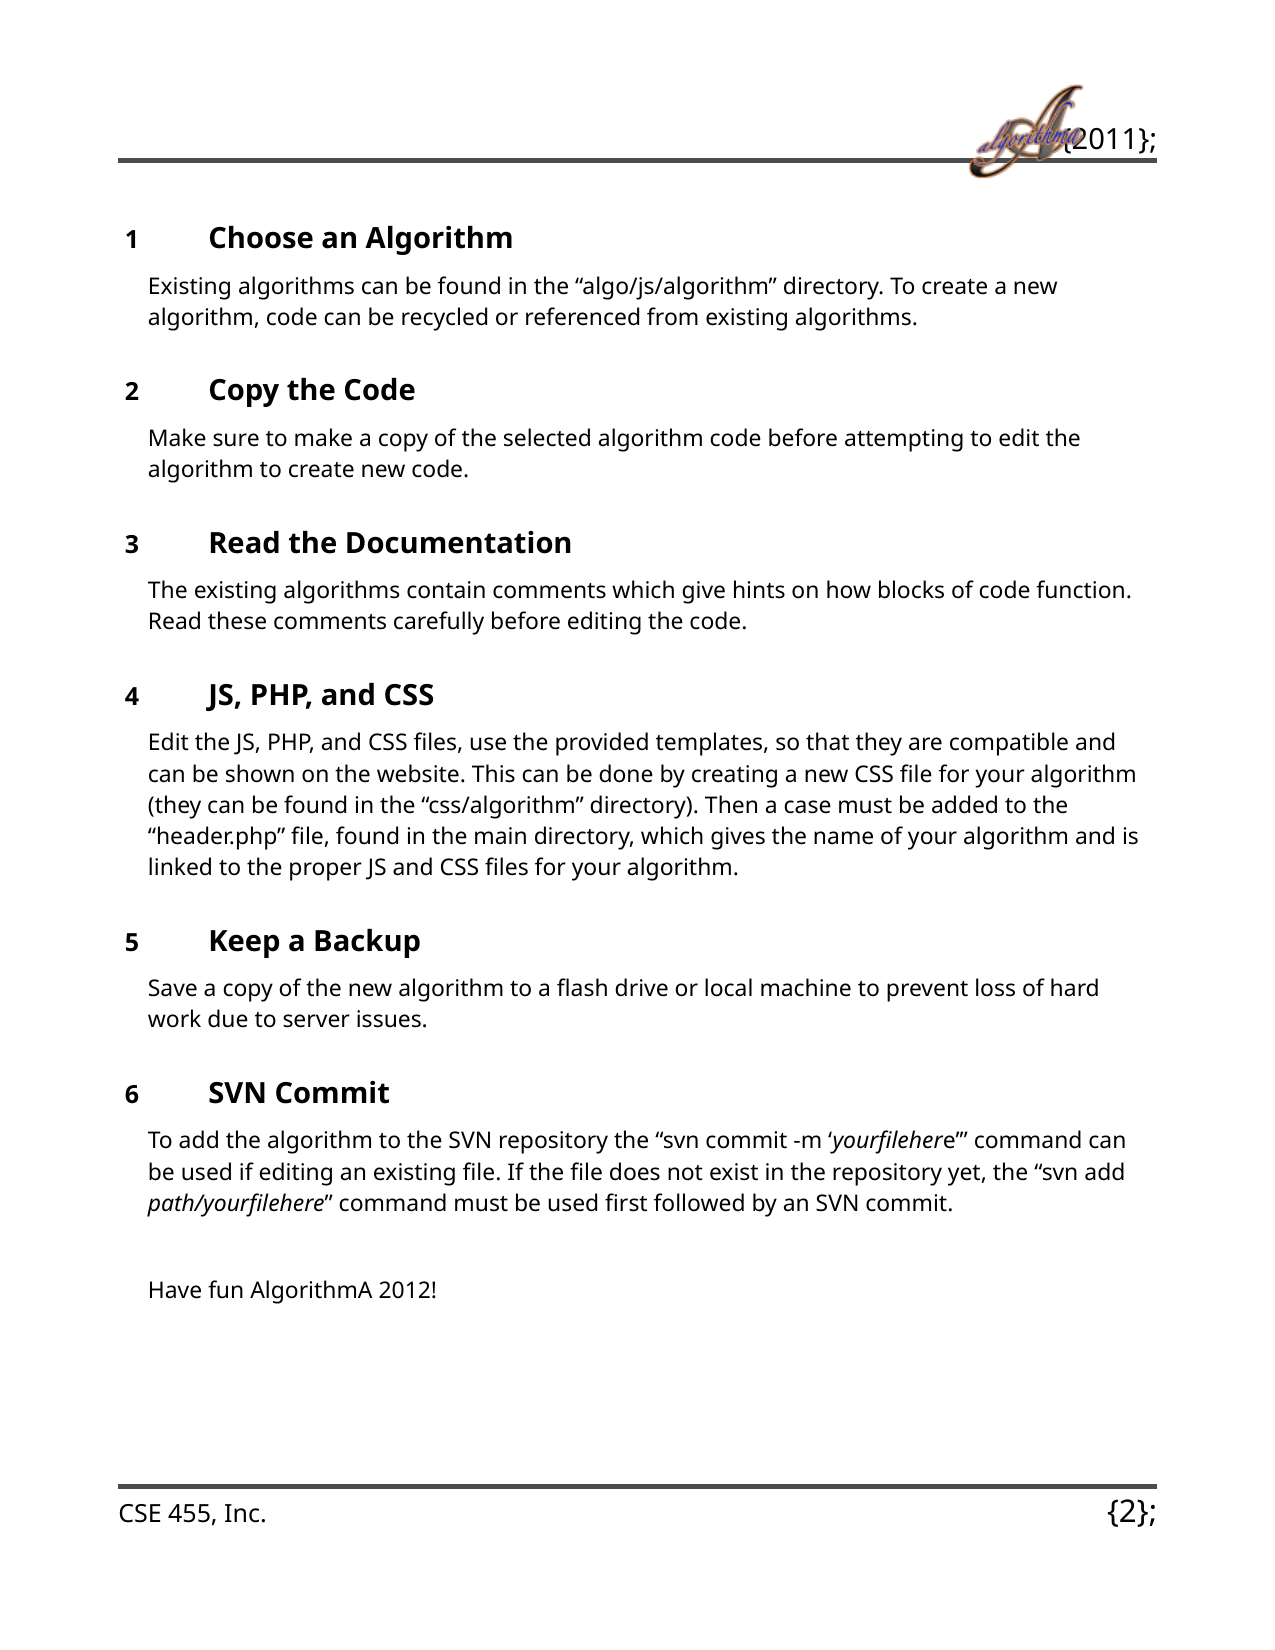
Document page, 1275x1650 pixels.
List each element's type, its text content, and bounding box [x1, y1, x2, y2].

subtitle Read the Documentation [118, 522, 1157, 562]
text Save a copy of the new algorithm to a flash drive or local machine to prevent loss of hard work due to server issues. [148, 972, 1157, 1035]
text Make sure to make a copy of the selected algorithm code before attempting to edit the algorithm to create new code. [148, 422, 1157, 484]
text Have fun AlgorithmA 2012! [148, 1274, 1157, 1306]
subtitle SVN Commit [118, 1072, 1157, 1112]
text Edit the JS, PHP, and CSS files, use the provided templates, so that they are compatible and can be shown on the website. This can be done by creating a new CSS file for your algorithm (they can be found in the “css/algorithm” directory). Then a case must be added to the “header.php” file, found in the main directory, which gives the name of your algorithm and is linked to the proper JS and CSS files for your algorithm. [148, 726, 1157, 882]
subtitle JS, PHP, and CSS [118, 674, 1157, 714]
text To add the algorithm to the SVN repository the “svn commit -m ‘yourfilehere’” command can be used if editing an existing file. If the file does not exist in the repository yet, the “svn add path/yourfilehere” command must be used first followed by an SVN commit. [148, 1124, 1157, 1218]
subtitle Copy the Code [118, 370, 1157, 409]
subtitle Keep a Backup [118, 920, 1157, 960]
text Existing algorithms can be found in the “algo/js/algorithm” directory. To create a new algorithm, code can be recycled or referenced from existing algorithms. [148, 270, 1157, 332]
picture [966, 83, 1087, 180]
text The existing algorithms contain comments which give hints on how blocks of code function. Read these comments carefully before editing the code. [148, 574, 1157, 637]
subtitle Choose an Algorithm [118, 217, 1157, 257]
